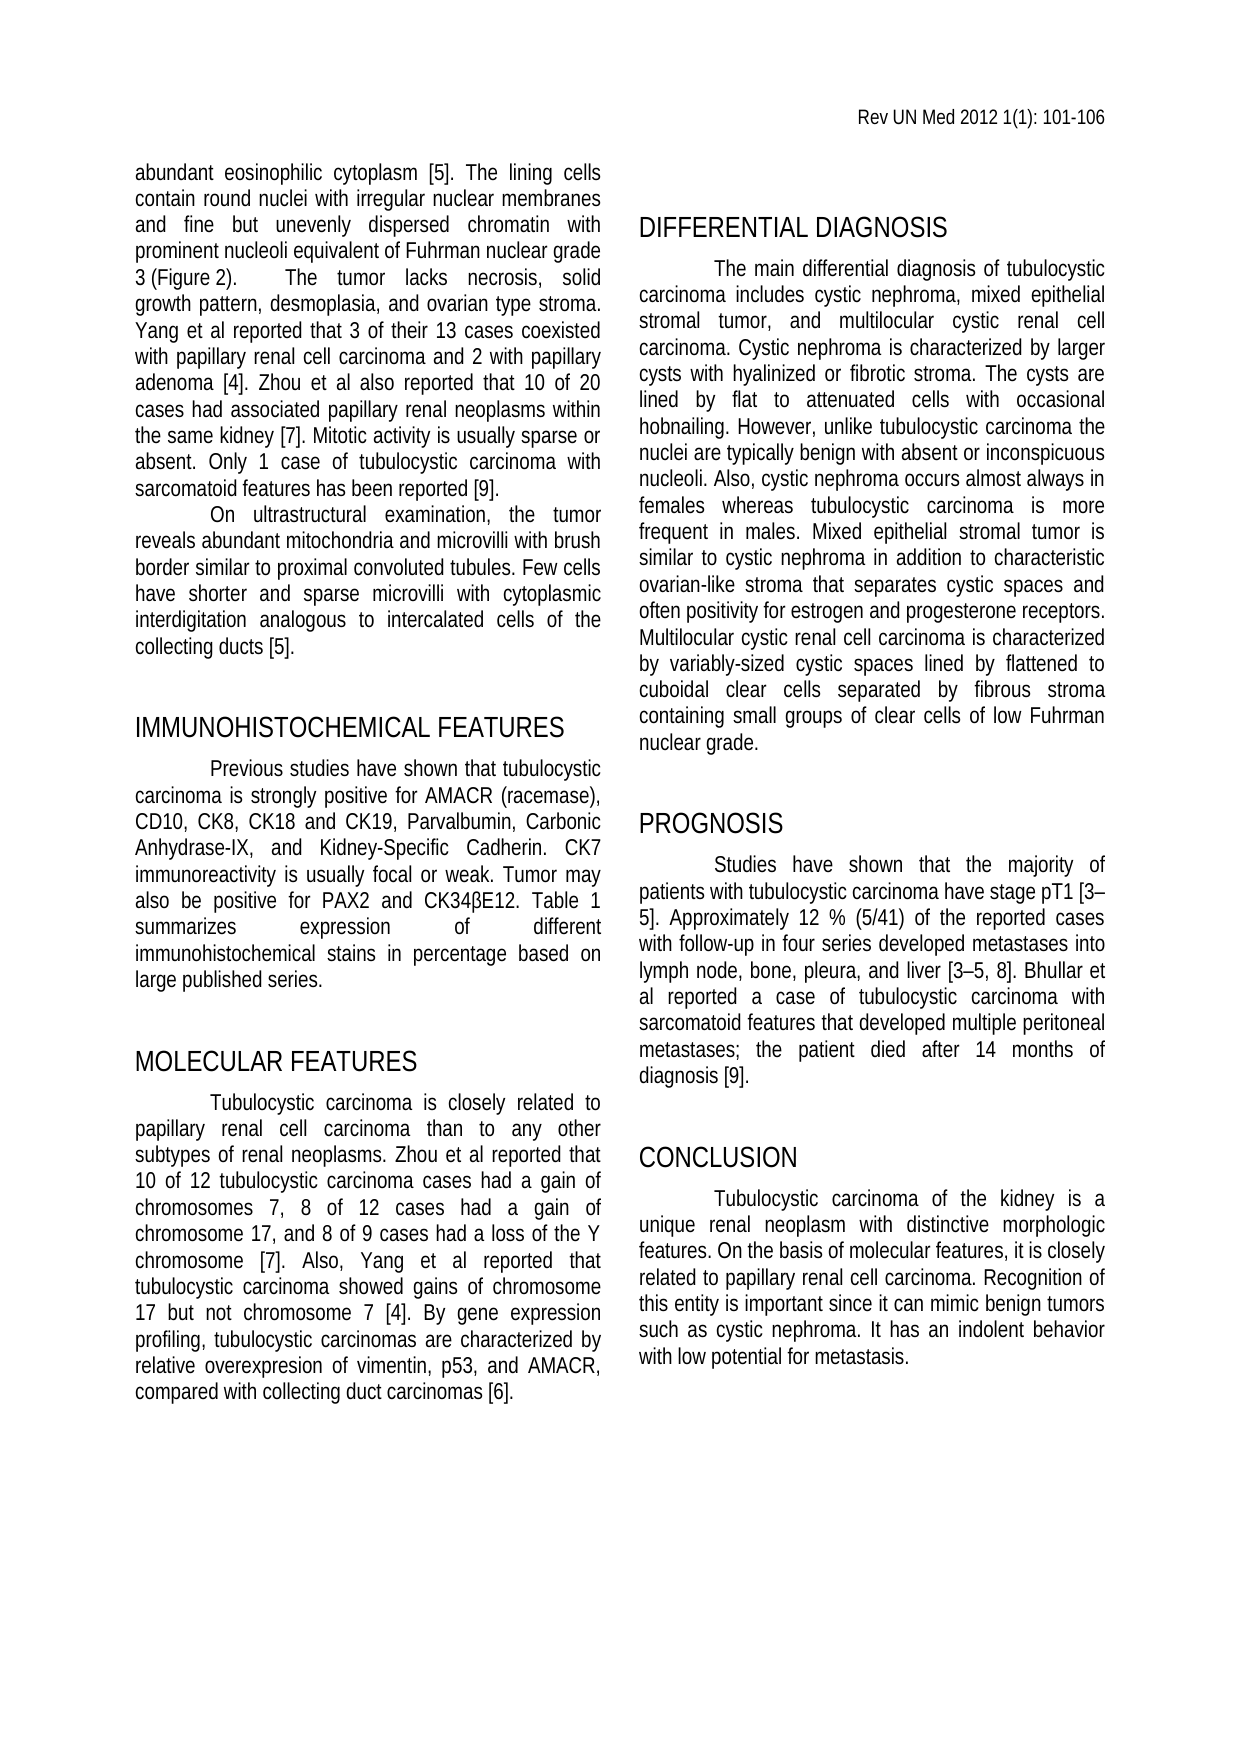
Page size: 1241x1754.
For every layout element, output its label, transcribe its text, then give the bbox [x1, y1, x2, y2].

subtitle Immunohistochemical features [135, 711, 601, 744]
text On ultrastructural examination, the tumor reveals abundant mitochondria and microvilli with brush border similar to proximal convoluted tubules. Few cells have shorter and sparse microvilli with cytoplasmic interdigitation analogous to intercalated cells of the collecting ducts [5]. [135, 501, 601, 659]
text Tubulocystic carcinoma is closely related to papillary renal cell carcinoma than to any other subtypes of renal neoplasms. Zhou et al reported that 10 of 12 tubulocystic carcinoma cases had a gain of chromosomes 7, 8 of 12 cases had a gain of chromosome 17, and 8 of 9 cases had a loss of the Y chromosome [7]. Also, Yang et al reported that tubulocystic carcinoma showed gains of chromosome 17 but not chromosome 7 [4]. By gene expression profiling, tubulocystic carcinomas are characterized by relative overexpresion of vimentin, p53, and AMACR, compared with collecting duct carcinomas [6]. [135, 1088, 601, 1405]
subtitle Molecular features [135, 1044, 601, 1077]
text abundant eosinophilic cytoplasm [5]. The lining cells contain round nuclei with irregular nuclear membranes and fine but unevenly dispersed chromatin with prominent nucleoli equivalent of Fuhrman nuclear grade 3 (Figure 2). The tumor lacks necrosis, solid growth pattern, desmoplasia, and ovarian type stroma. Yang et al reported that 3 of their 13 cases coexisted with papillary renal cell carcinoma and 2 with papillary adenoma [4]. Zhou et al also reported that 10 of 20 cases had associated papillary renal neoplasms within the same kidney [7]. Mitotic activity is usually sparse or absent. Only 1 case of tubulocystic carcinoma with sarcomatoid features has been reported [9]. [135, 158, 601, 501]
text Previous studies have shown that tubulocystic carcinoma is strongly positive for AMACR (racemase), CD10, CK8, CK18 and CK19, Parvalbumin, Carbonic Anhydrase-IX, and Kidney-Specific Cadherin. CK7 immunoreactivity is usually focal or weak. Tumor may also be positive for PAX2 and CK34βE12. Table 1 summarizes expression of different immunohistochemical stains in percentage based on large published series. [135, 755, 601, 992]
subtitle Differential diagnosis [639, 210, 1105, 243]
subtitle Conclusion [639, 1140, 1105, 1173]
text The main differential diagnosis of tubulocystic carcinoma includes cystic nephroma, mixed epithelial stromal tumor, and multilocular cystic renal cell carcinoma. Cystic nephroma is characterized by larger cysts with hyalinized or fibrotic stroma. The cysts are lined by flat to attenuated cells with occasional hobnailing. However, unlike tubulocystic carcinoma the nuclei are typically benign with absent or inconspicuous nucleoli. Also, cystic nephroma occurs almost always in females whereas tubulocystic carcinoma is more frequent in males. Mixed epithelial stromal tumor is similar to cystic nephroma in addition to characteristic ovarian-like stroma that separates cystic spaces and often positivity for estrogen and progesterone receptors. Multilocular cystic renal cell carcinoma is characterized by variably-sized cystic spaces lined by flattened to cuboidal clear cells separated by fibrous stroma containing small groups of clear cells of low Fuhrman nuclear grade. [639, 254, 1105, 755]
text Studies have shown that the majority of patients with tubulocystic carcinoma have stage pT1 [3–5]. Approximately 12 % (5/41) of the reported cases with follow-up in four series developed metastases into lymph node, bone, pleura, and liver [3–5, 8]. Bhullar et al reported a case of tubulocystic carcinoma with sarcomatoid features that developed multiple peritoneal metastases; the patient died after 14 months of diagnosis [9]. [639, 851, 1105, 1088]
text Tubulocystic carcinoma of the kidney is a unique renal neoplasm with distinctive morphologic features. On the basis of molecular features, it is closely related to papillary renal cell carcinoma. Recognition of this entity is important since it can mimic benign tumors such as cystic nephroma. It has an indolent behavior with low potential for metastasis. [639, 1184, 1105, 1369]
subtitle Prognosis [639, 807, 1105, 840]
